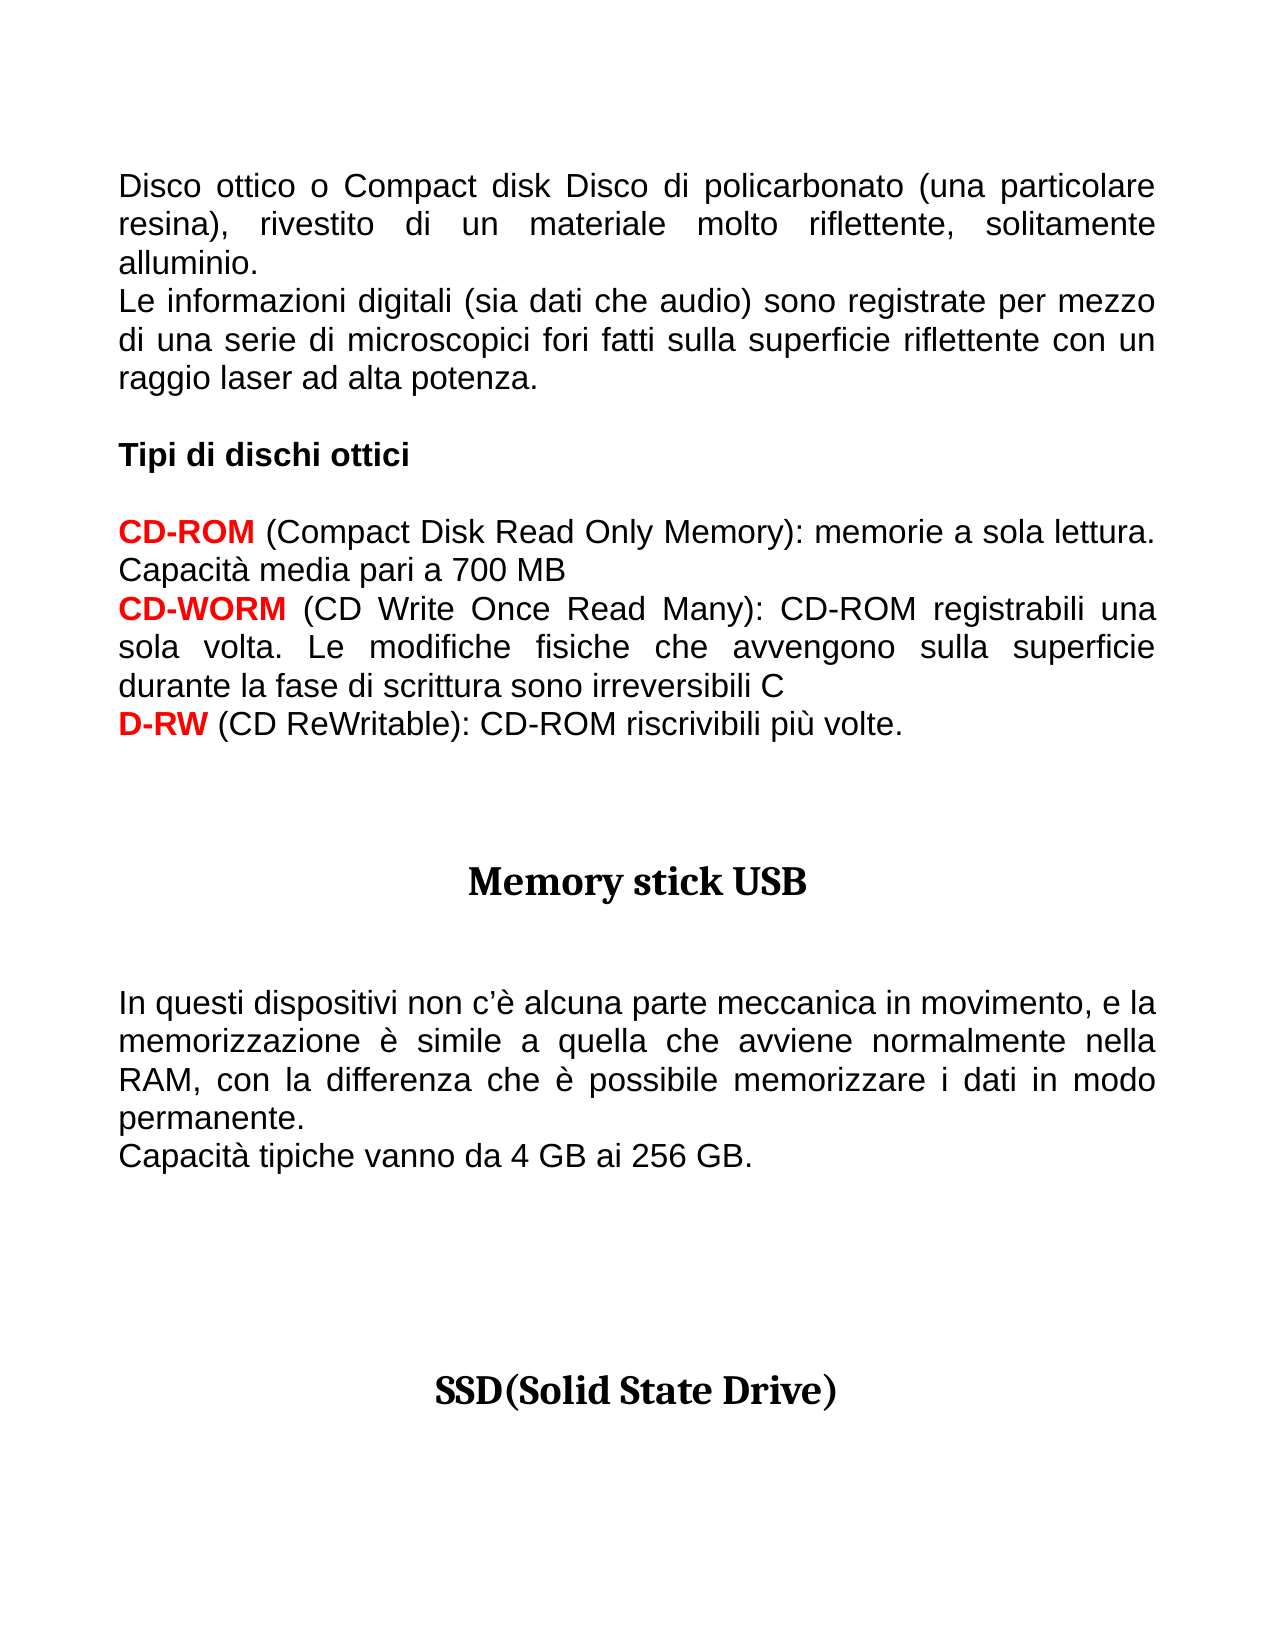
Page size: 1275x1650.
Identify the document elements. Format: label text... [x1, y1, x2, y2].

text D-RW (CD ReWritable): CD-ROM riscrivibili più volte. [118, 704, 1157, 743]
text SSD(Solid State Drive) [118, 1367, 1157, 1415]
text CD-WORM (CD Write Once Read Many): CD-ROM registrabili una sola volta. Le modifiche fisiche che avvengono sulla superficie durante la fase di scrittura sono irreversibili C [118, 589, 1157, 704]
text Le informazioni digitali (sia dati che audio) sono registrate per mezzo di una serie di microscopici fori fatti sulla superficie riflettente con un raggio laser ad alta potenza. [118, 281, 1157, 397]
text CD-ROM (Compact Disk Read Only Memory): memorie a sola lettura. Capacità media pari a 700 MB [118, 512, 1157, 589]
text Tipi di dischi ottici [118, 435, 1157, 473]
text Memory stick USB [118, 858, 1157, 906]
text In questi dispositivi non c’è alcuna parte meccanica in movimento, e la memorizzazione è simile a quella che avviene normalmente nella RAM, con la differenza che è possibile memorizzare i dati in modo permanente. [118, 983, 1157, 1136]
text Disco ottico o Compact disk Disco di policarbonato (una particolare resina), rivestito di un materiale molto riflettente, solitamente alluminio. [118, 166, 1157, 281]
text Capacità tipiche vanno da 4 GB ai 256 GB. [118, 1136, 1157, 1175]
